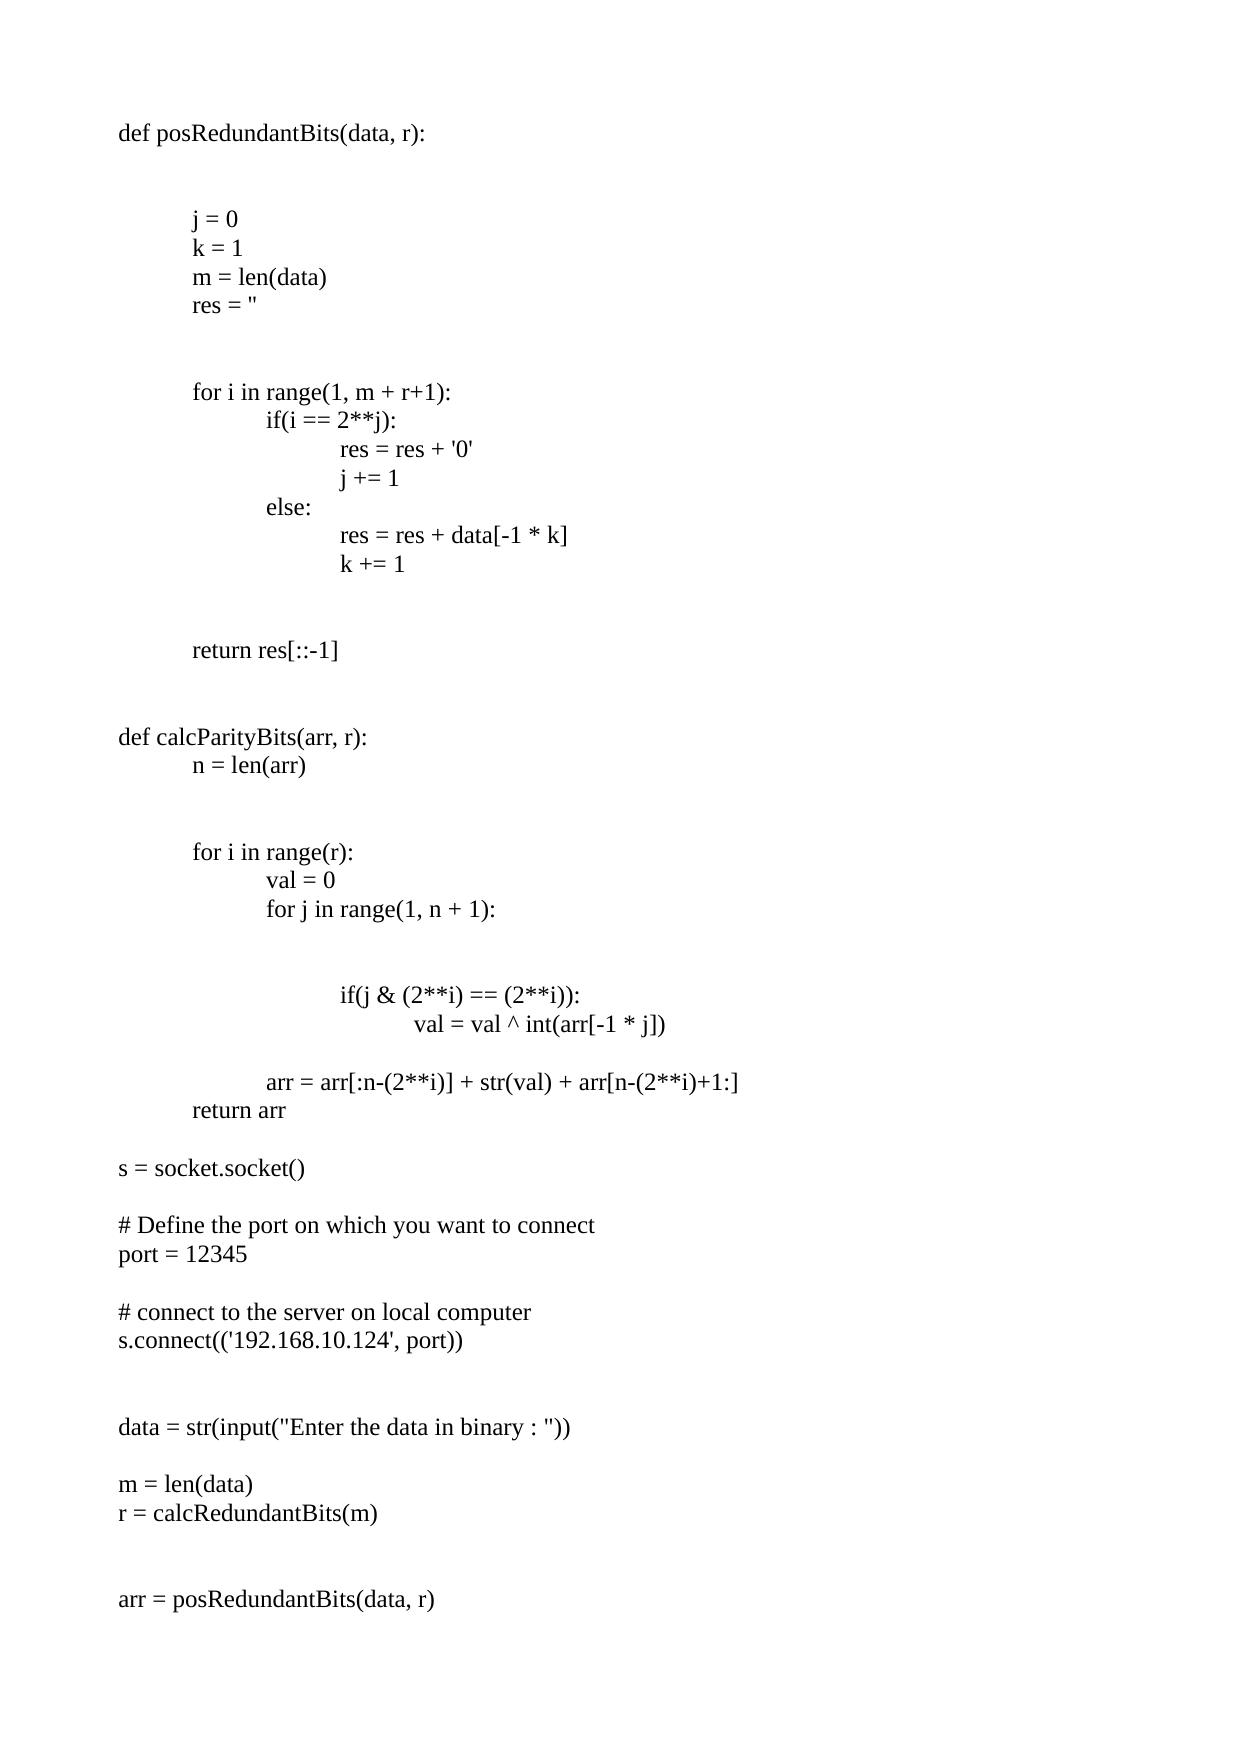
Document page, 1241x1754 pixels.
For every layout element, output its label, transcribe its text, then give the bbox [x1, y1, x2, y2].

text r = calcRedundantBits(m) [118, 1498, 1122, 1527]
text arr = posRedundantBits(data, r) [118, 1584, 1122, 1613]
text res = '' [118, 291, 1122, 319]
text arr = arr[:n-(2**i)] + str(val) + arr[n-(2**i)+1:] [118, 1067, 1122, 1096]
text return arr [118, 1096, 1122, 1124]
text for j in range(1, n + 1): [118, 894, 1122, 923]
text s = socket.socket() [118, 1153, 1122, 1182]
text for i in range(r): [118, 837, 1122, 866]
text res = res + '0' [118, 434, 1122, 463]
text if(j & (2**i) == (2**i)): [118, 981, 1122, 1009]
text data = str(input("Enter the data in binary : ")) [118, 1412, 1122, 1441]
text for i in range(1, m + r+1): [118, 377, 1122, 406]
text if(i == 2**j): [118, 406, 1122, 434]
text return res[::-1] [118, 636, 1122, 664]
text k = 1 [118, 233, 1122, 262]
text j += 1 [118, 463, 1122, 492]
text val = val ^ int(arr[-1 * j]) [118, 1009, 1122, 1038]
text res = res + data[-1 * k] [118, 521, 1122, 549]
text # Define the port on which you want to connect [118, 1211, 1122, 1239]
text n = len(arr) [118, 751, 1122, 779]
text # connect to the server on local computer [118, 1297, 1122, 1326]
text def posRedundantBits(data, r): [118, 118, 1122, 147]
text m = len(data) [118, 262, 1122, 291]
text k += 1 [118, 549, 1122, 578]
text else: [118, 492, 1122, 521]
text j = 0 [118, 204, 1122, 233]
text m = len(data) [118, 1469, 1122, 1498]
text def calcParityBits(arr, r): [118, 722, 1122, 751]
text s.connect(('192.168.10.124', port)) [118, 1326, 1122, 1354]
text val = 0 [118, 866, 1122, 894]
text port = 12345 [118, 1239, 1122, 1268]
